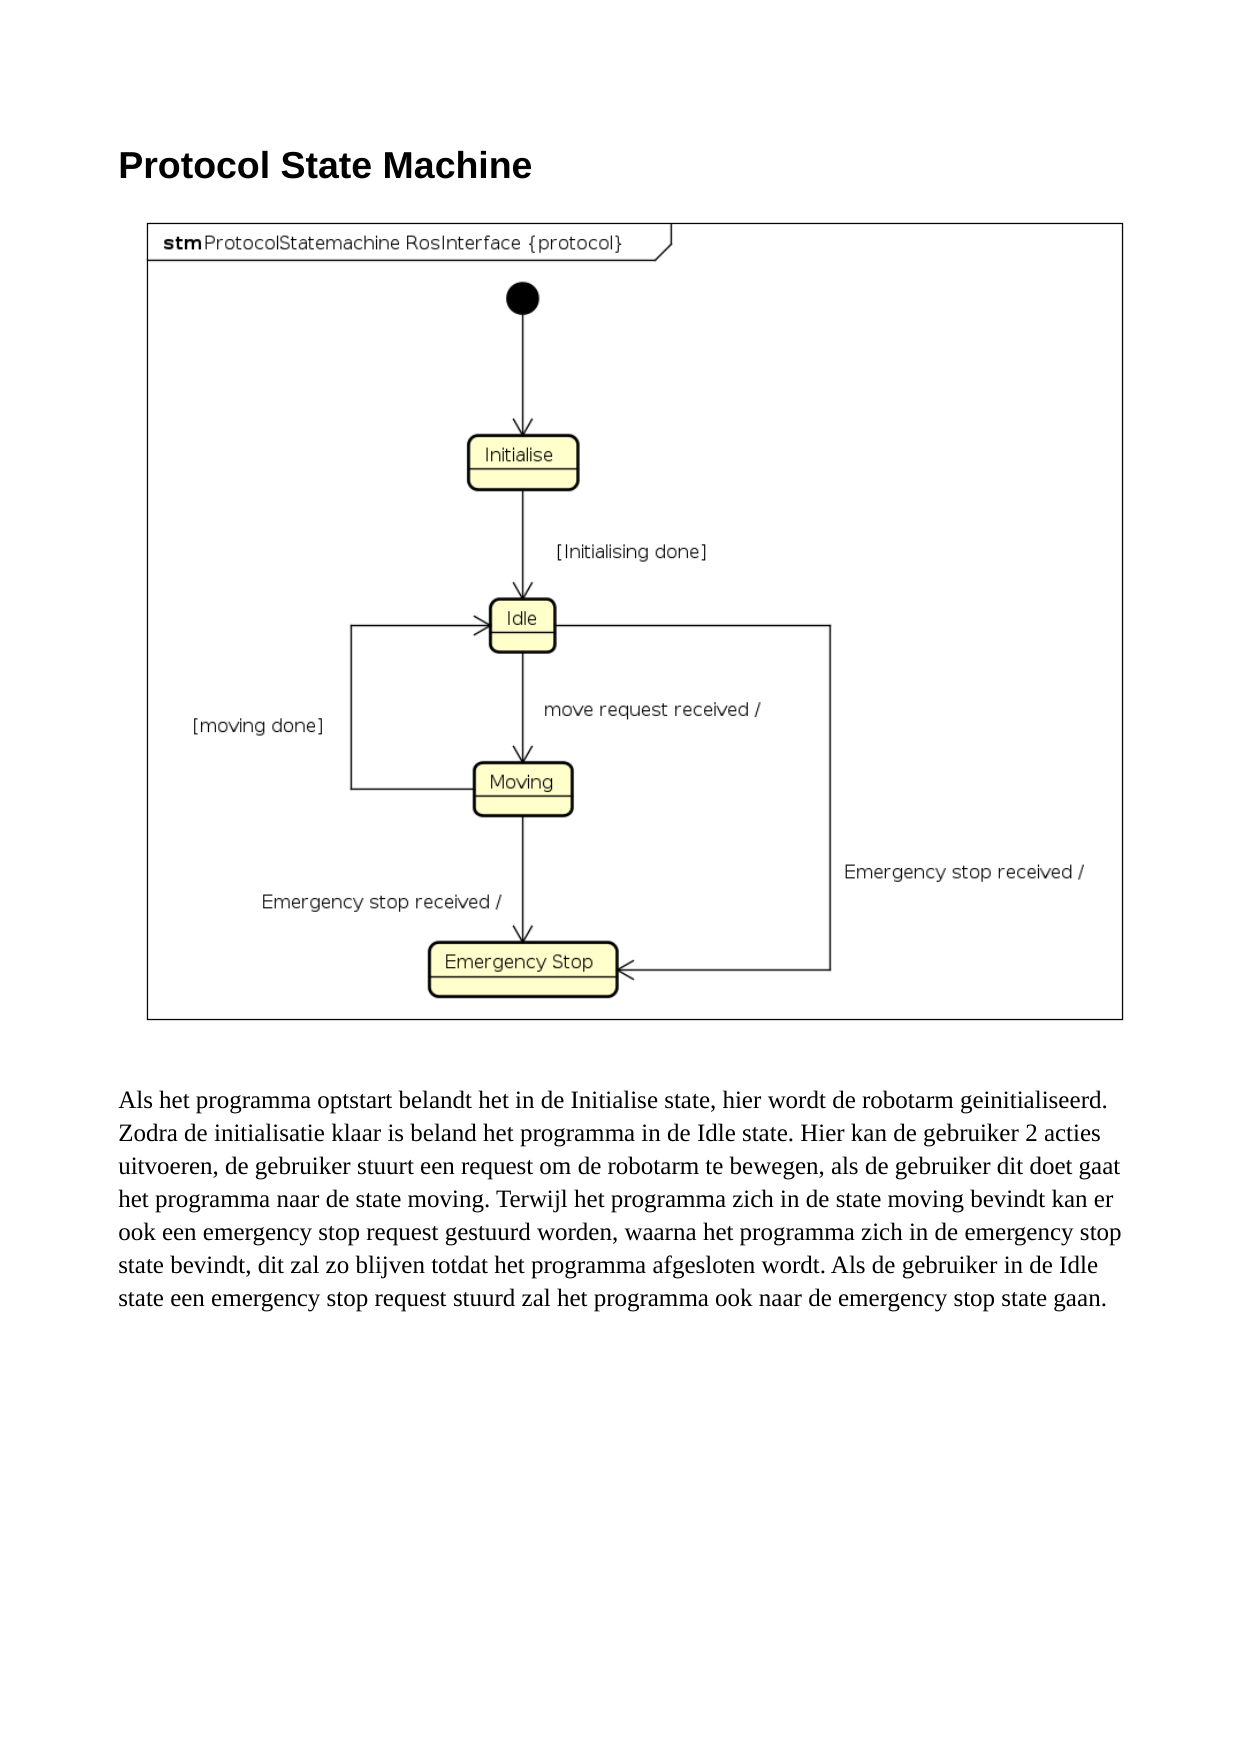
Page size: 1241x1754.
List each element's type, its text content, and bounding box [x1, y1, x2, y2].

subtitle Protocol State Machine [118, 143, 1122, 186]
text Als het programma optstart belandt het in de Initialise state, hier wordt de robotarm geinitialiseerd. Zodra de initialisatie klaar is beland het programma in de Idle state. Hier kan de gebruiker 2 acties uitvoeren, de gebruiker stuurt een request om de robotarm te bewegen, als de gebruiker dit doet gaat het programma naar de state moving. Terwijl het programma zich in de state moving bevindt kan er ook een emergency stop request gestuurd worden, waarna het programma zich in de emergency stop state bevindt, dit zal zo blijven totdat het programma afgesloten wordt. Als de gebruiker in de Idle state een emergency stop request stuurd zal het programma ook naar de emergency stop state gaan. [118, 1085, 1122, 1312]
picture [132, 208, 1137, 1034]
